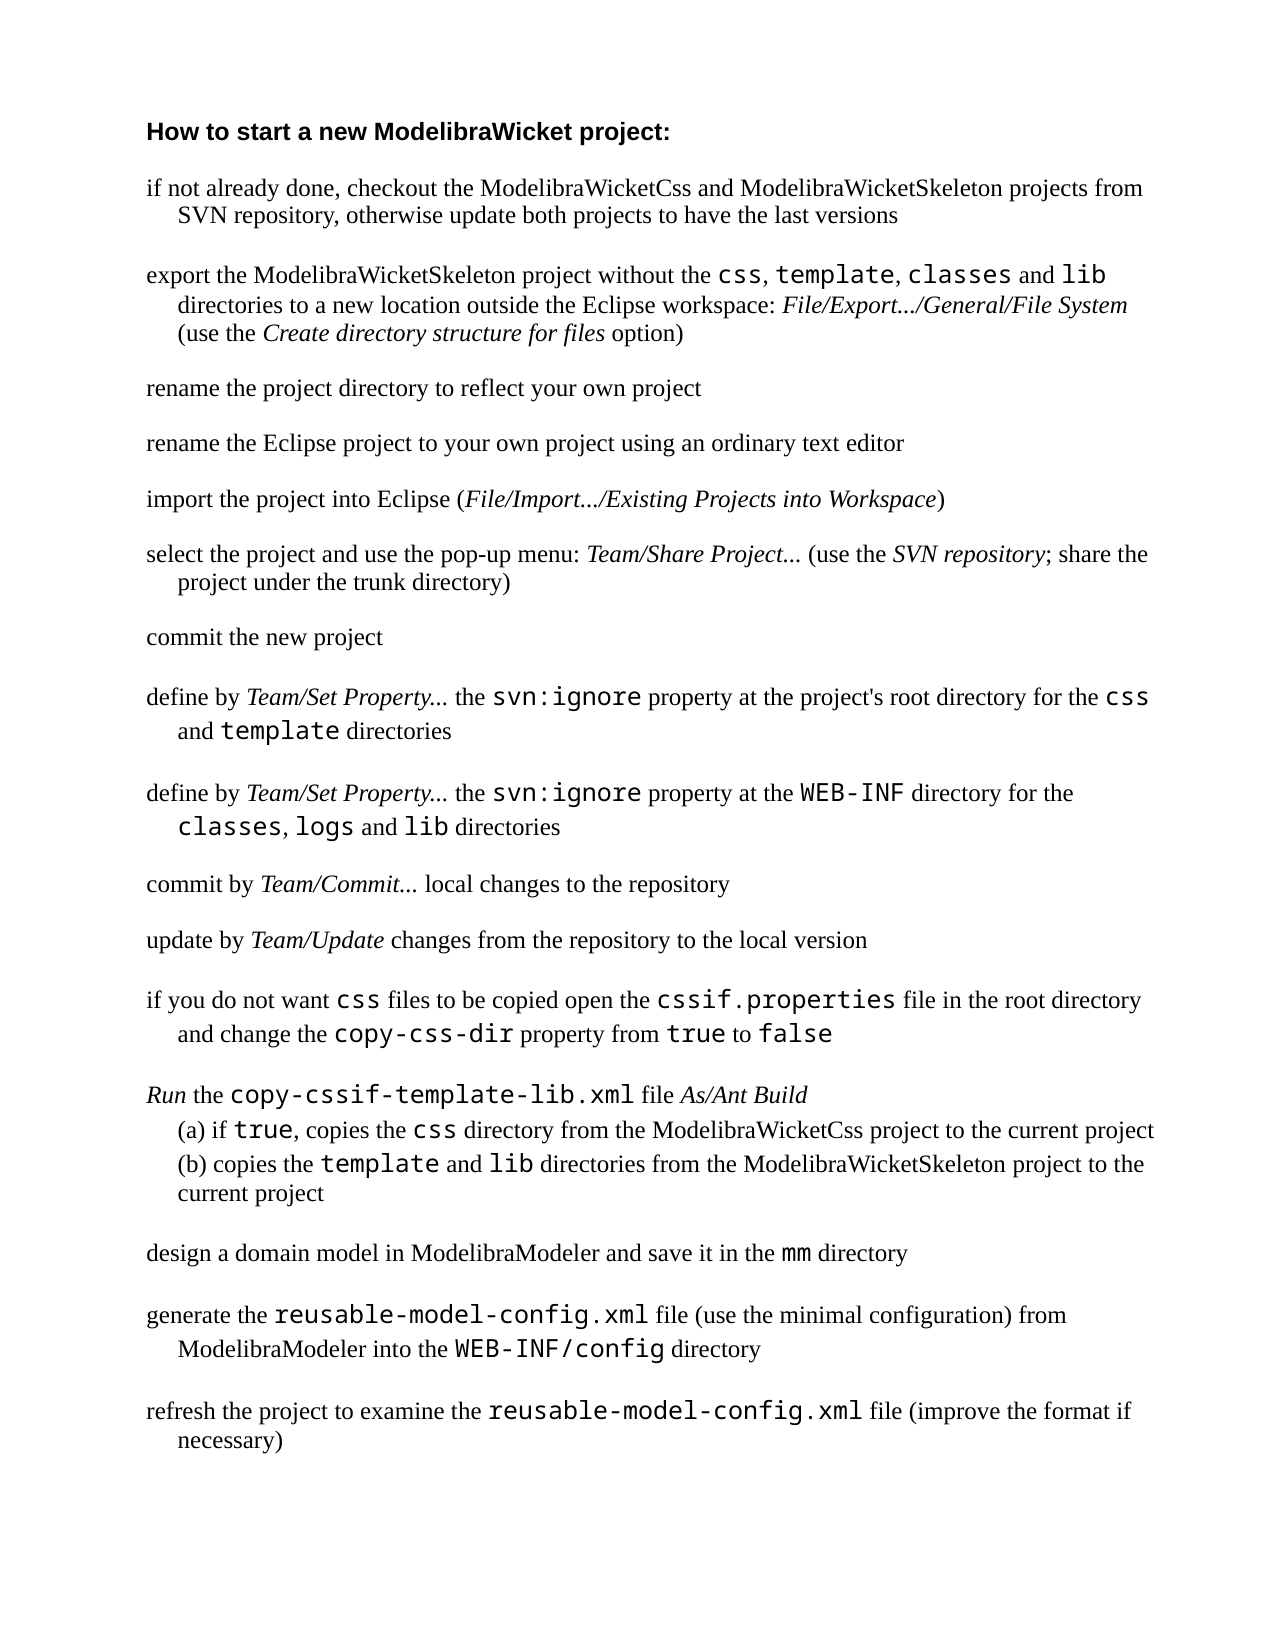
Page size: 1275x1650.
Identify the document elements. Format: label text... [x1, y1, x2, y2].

text design a domain model in ModelibraModeler and save it in the mm directory [146, 1235, 1157, 1269]
text How to start a new ModelibraWicket project: [146, 118, 1157, 146]
text (a) if true, copies the css directory from the ModelibraWicketCss project to the current project [146, 1111, 1157, 1145]
text export the ModelibraWicketSkeleton project without the css, template, classes and lib directories to a new location outside the Eclipse workspace: File/Export.../General/File System (use the Create directory structure for files option) [146, 257, 1157, 346]
text (b) copies the template and lib directories from the ModelibraWicketSkeleton project to the current project [146, 1145, 1157, 1207]
text commit the new project [146, 623, 1157, 651]
text rename the Eclipse project to your own project using an ordinary text editor [146, 429, 1157, 457]
text update by Team/Update changes from the repository to the local version [146, 926, 1157, 954]
text if you do not want css files to be copied open the cssif.properties file in the root directory and change the copy-css-dir property from true to false [146, 981, 1157, 1049]
text commit by Team/Commit... local changes to the repository [146, 871, 1157, 898]
text Run the copy-cssif-template-lib.xml file As/Ant Build [146, 1077, 1157, 1111]
text select the project and use the pop-up menu: Team/Share Project... (use the SVN repository; share the project under the trunk directory) [146, 540, 1157, 596]
text refresh the project to examine the reusable-model-config.xml file (improve the format if necessary) [146, 1392, 1157, 1454]
text generate the reusable-model-config.xml file (use the minimal configuration) from ModelibraModeler into the WEB-INF/config directory [146, 1297, 1157, 1365]
text define by Team/Set Property... the svn:ignore property at the WEB-INF directory for the classes, logs and lib directories [146, 775, 1157, 843]
text import the project into Eclipse (File/Import.../Existing Projects into Workspace) [146, 485, 1157, 513]
text define by Team/Set Property... the svn:ignore property at the project's root directory for the css and template directories [146, 679, 1157, 747]
text if not already done, checkout the ModelibraWicketCss and ModelibraWicketSkeleton projects from SVN repository, otherwise update both projects to have the last versions [146, 174, 1157, 229]
text rename the project directory to reflect your own project [146, 374, 1157, 402]
